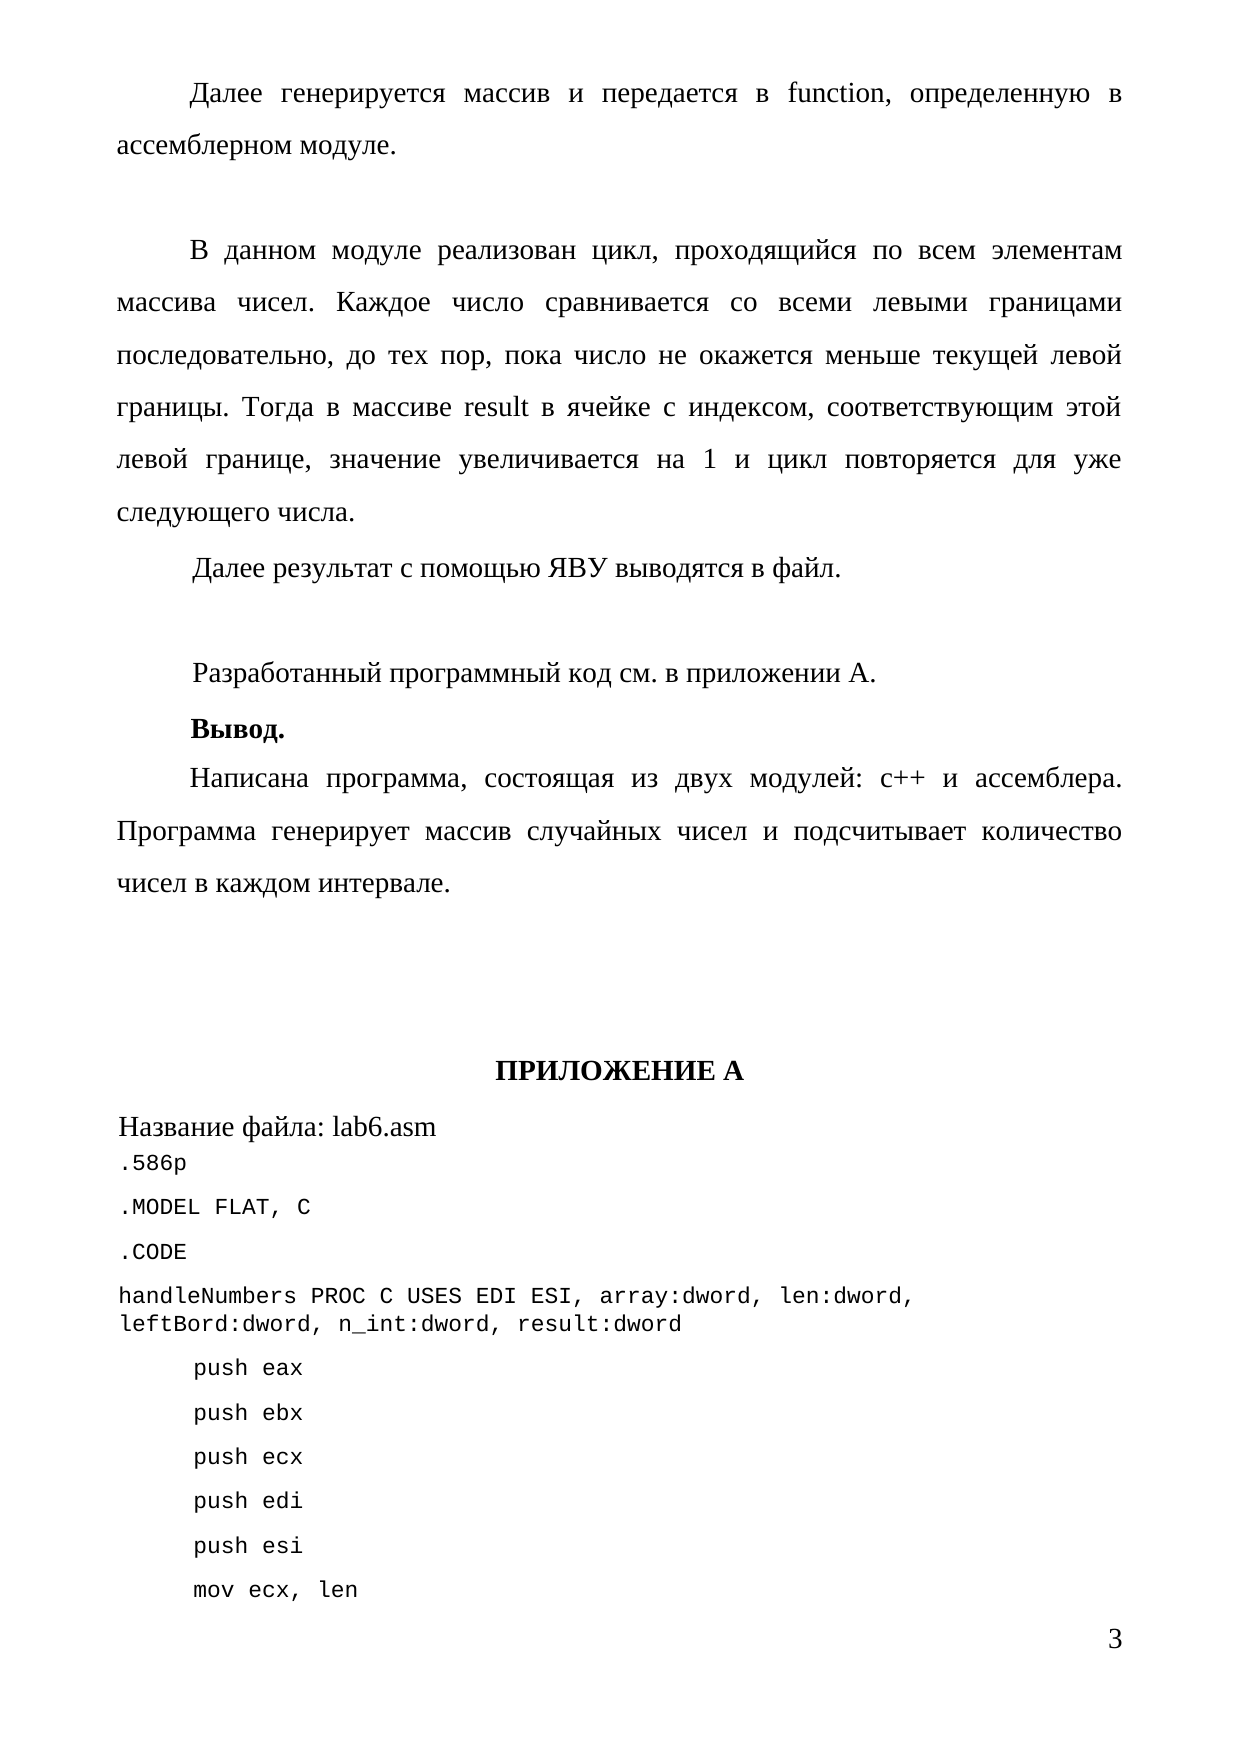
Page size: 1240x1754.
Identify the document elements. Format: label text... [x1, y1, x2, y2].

text .MODEL FLAT, C [118, 1196, 1135, 1222]
text push edi [118, 1490, 1135, 1516]
text push ecx [118, 1445, 1135, 1471]
text ПРИЛОЖЕНИЕ А [181, 1053, 1058, 1087]
text Написана программа, состоящая из двух модулей: с++ и ассемблера. Программа генерирует массив случайных чисел и подсчитывает количество чисел в каждом интервале. [116, 761, 1123, 899]
text Разработанный программный код см. в приложении А. [192, 655, 1123, 689]
text .CODE [118, 1240, 1135, 1266]
text mov ecx, len [118, 1578, 1135, 1604]
text Вывод. [190, 711, 1135, 745]
text push esi [118, 1534, 1135, 1560]
text push eax [118, 1357, 1135, 1382]
text Далее результат с помощью ЯВУ выводятся в файл. [192, 550, 1123, 583]
text push ebx [118, 1401, 1135, 1427]
text Далее генерируется массив и передается в function, определенную в ассемблерном модуле. [116, 75, 1123, 161]
text Название файла: lab6.asm [118, 1109, 1123, 1142]
text В данном модуле реализован цикл, проходящийся по всем элементам массива чисел. Каждое число сравнивается со всеми левыми границами последовательно, до тех пор, пока число не окажется меньше текущей левой границы. Тогда в массиве result в ячейке с индексом, соответствующим этой левой границе, значение увеличивается на 1 и цикл повторяется для уже следующего числа. [116, 232, 1123, 527]
text handleNumbers PROC C USES EDI ESI, array:dword, len:dword, leftBord:dword, n_int:dword, result:dword [118, 1284, 1135, 1338]
text .586p [118, 1151, 1135, 1177]
